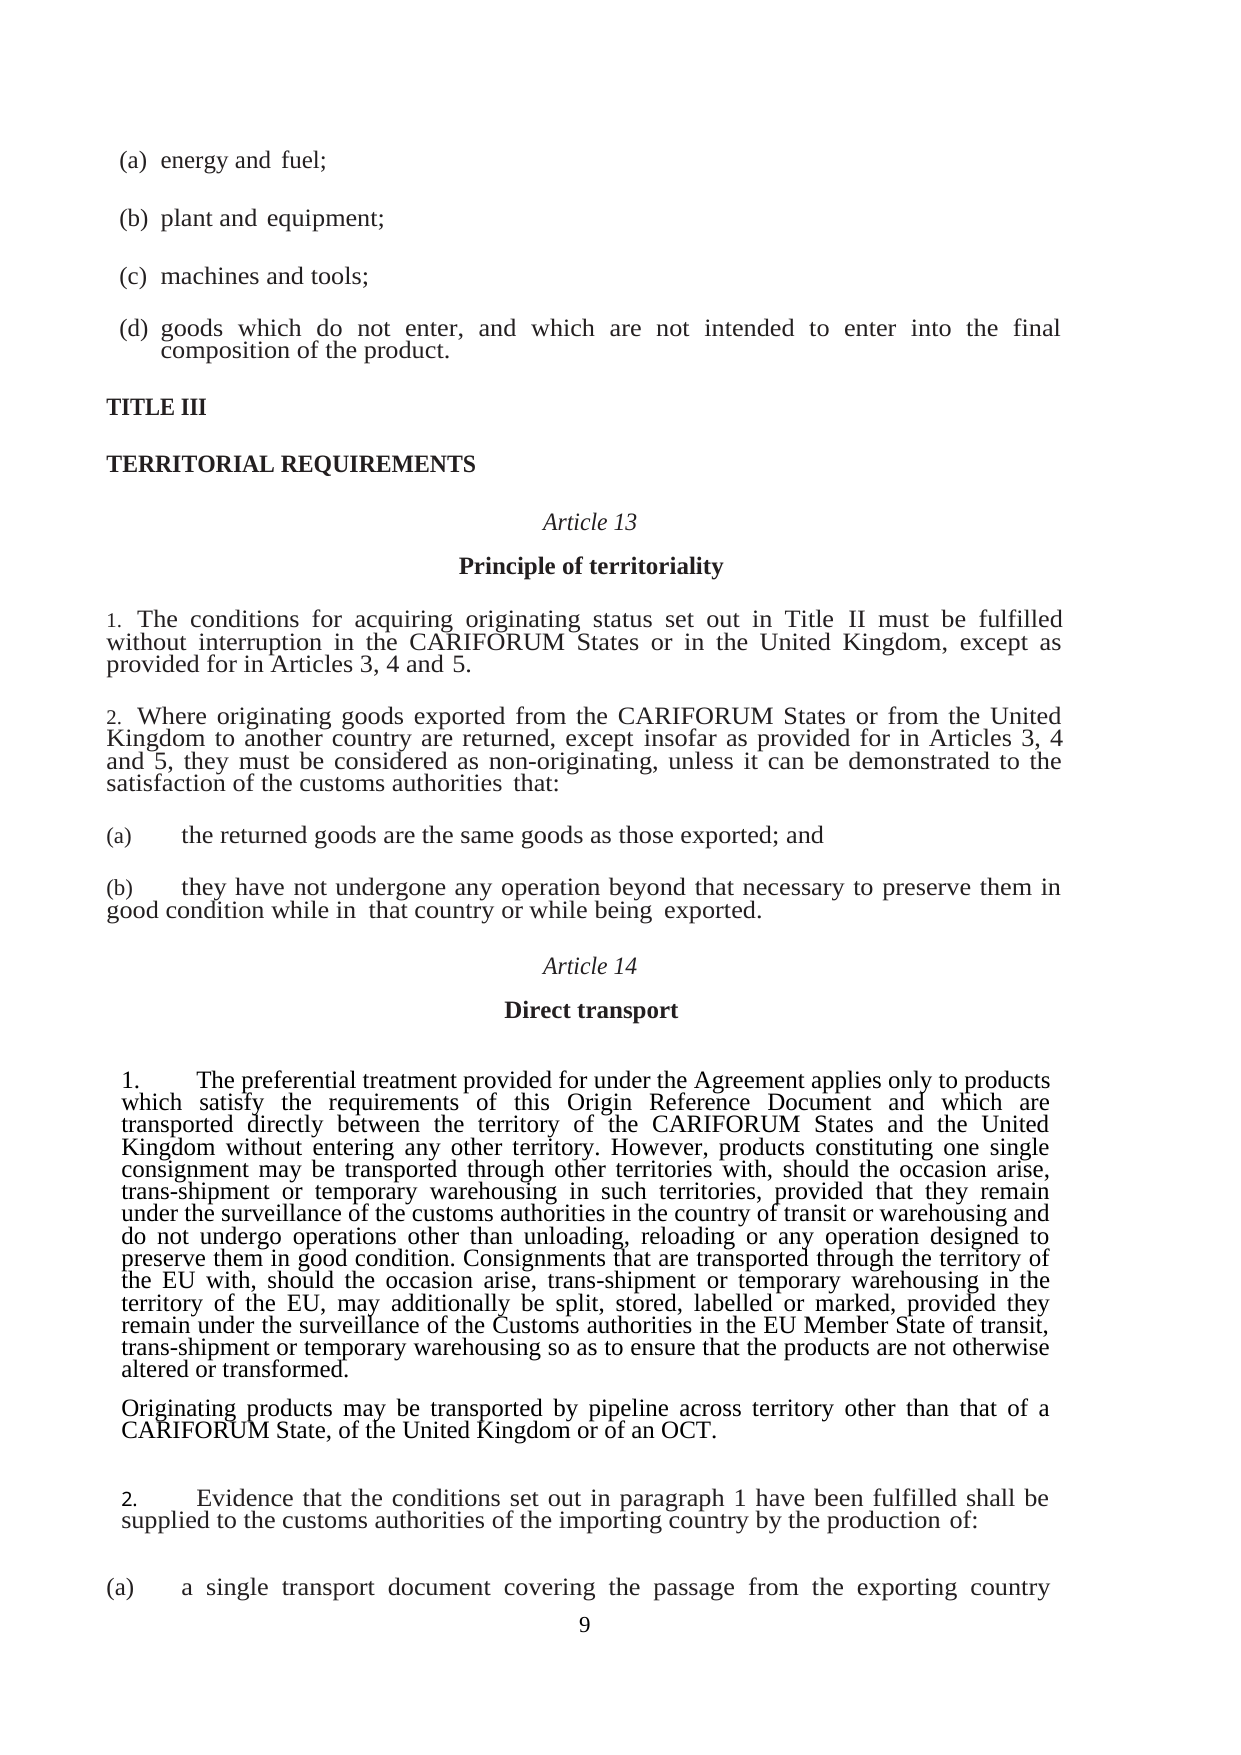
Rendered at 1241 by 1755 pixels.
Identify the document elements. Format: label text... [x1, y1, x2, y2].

list the returned goods are the same goods as those exported; and [106, 826, 1063, 848]
text Article 13 [242, 507, 940, 536]
list machines and tools; [119, 261, 1063, 289]
list they have not undergone any operation beyond that necessary to preserve them in good condition while in that country or while being exported. [106, 878, 1063, 922]
list The preferential treatment provided for under the Agreement applies only to products which satisfy the requirements of this Origin Reference Document and which are transported directly between the territory of the CARIFORUM States and the United Kingdom without entering any other territory. However, products constituting one single consignment may be transported through other territories with, should the occasion arise, trans-shipment or temporary warehousing in such territories, provided that they remain under the surveillance of the customs authorities in the country of transit or warehousing and do not undergo operations other than unloading, reloading or any operation designed to preserve them in good condition. Consignments that are transported through the territory of the EU with, should the occasion arise, trans-shipment or temporary warehousing in the territory of the EU, may additionally be split, stored, labelled or marked, provided they remain under the surveillance of the Customs authorities in the EU Member State of transit, trans-shipment or temporary warehousing so as to ensure that the products are not otherwise altered or transformed. [121, 1070, 1051, 1382]
list plant and equipment; [119, 203, 1063, 232]
text TITLE III [106, 392, 940, 421]
text Principle of territoriality [242, 551, 940, 580]
list Evidence that the conditions set out in paragraph 1 have been fulfilled shall be supplied to the customs authorities of the importing country by the production of: [121, 1488, 1051, 1533]
text Article 14 [242, 951, 940, 980]
text Direct transport [242, 995, 940, 1024]
list Where originating goods exported from the CARIFORUM States or from the United Kingdom to another country are returned, except insofar as provided for in Articles 3, 4 and 5, they must be considered as non-originating, unless it can be demonstrated to the satisfaction of the customs authorities that: [106, 707, 1063, 796]
list The conditions for acquiring originating status set out in Title II must be fulfilled without interruption in the CARIFORUM States or in the United Kingdom, except as provided for in Articles 3, 4 and 5. [106, 610, 1063, 677]
list energy and fuel; [119, 145, 1063, 174]
list goods which do not enter, and which are not intended to enter into the final composition of the product. [119, 318, 1063, 363]
list a single transport document covering the passage from the exporting country [106, 1578, 1051, 1600]
text Originating products may be transported by pipeline across territory other than that of a CARIFORUM State, of the United Kingdom or of an OCT. [121, 1399, 1051, 1443]
text TERRITORIAL REQUIREMENTS [106, 449, 940, 478]
